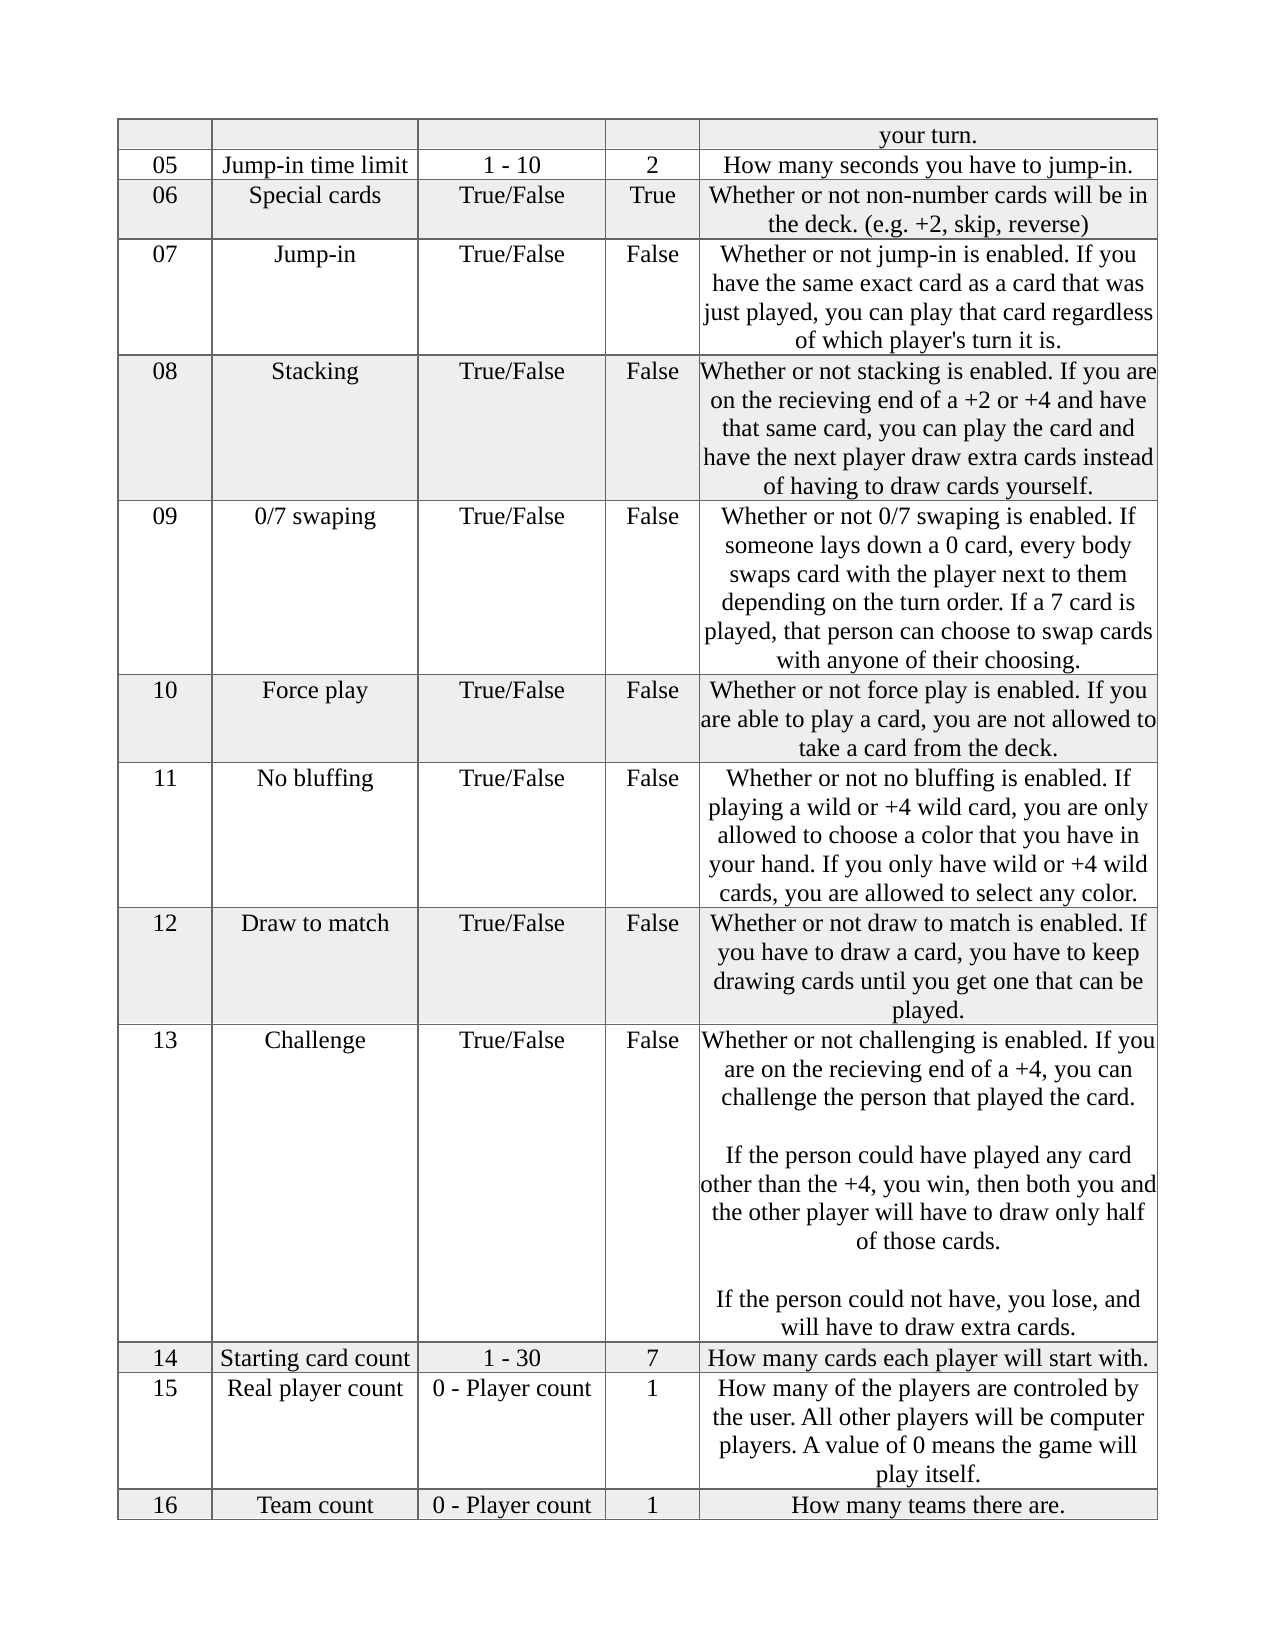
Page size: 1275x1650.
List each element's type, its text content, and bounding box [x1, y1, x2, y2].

table_cell 1 [606, 1373, 699, 1488]
table_cell False [606, 501, 699, 674]
table_cell False [606, 908, 699, 1023]
table_cell [213, 120, 417, 148]
table_cell [606, 120, 699, 148]
table_cell 0 - Player count [419, 1490, 605, 1518]
table_cell 06 [119, 180, 211, 238]
table_cell Team count [213, 1490, 417, 1518]
table_cell [119, 120, 211, 148]
table_cell Whether or not 0/7 swaping is enabled. If someone lays down a 0 card, every body swaps card with the player next to them depending on the turn order. If a 7 card is played, that person can choose to swap cards with anyone of their choosing. [700, 501, 1157, 674]
table_cell 05 [119, 150, 211, 179]
table_cell Whether or not jump-in is enabled. If you have the same exact card as a card that was just played, you can play that card regardless of which player's turn it is. [700, 240, 1157, 354]
table_cell 0/7 swaping [213, 501, 417, 674]
table_cell How many seconds you have to jump-in. [700, 150, 1157, 179]
table_cell Real player count [213, 1373, 417, 1488]
table_cell your turn. [700, 120, 1157, 148]
table_cell True [606, 180, 699, 238]
table_cell Whether or not draw to match is enabled. If you have to draw a card, you have to keep drawing cards until you get one that can be played. [700, 908, 1157, 1023]
table_cell 13 [119, 1025, 211, 1341]
table_cell 16 [119, 1490, 211, 1518]
table_cell True/False [419, 180, 605, 238]
table_cell 12 [119, 908, 211, 1023]
table_cell False [606, 356, 699, 500]
table_cell Whether or not force play is enabled. If you are able to play a card, you are not allowed to take a card from the deck. [700, 675, 1157, 762]
table_cell 15 [119, 1373, 211, 1488]
table_cell Whether or not no bluffing is enabled. If playing a wild or +4 wild card, you are only allowed to choose a color that you have in your hand. If you only have wild or +4 wild cards, you are allowed to select any color. [700, 763, 1157, 907]
table_cell True/False [419, 763, 605, 907]
table_cell True/False [419, 240, 605, 354]
table_cell 14 [119, 1343, 211, 1372]
table_cell Whether or not challenging is enabled. If you are on the recieving end of a +4, you can challenge the person that played the card. If the person could have played any card other than the +4, you win, then both you and the other player will have to draw only half of those cards. If the person could not have, you lose, and will have to draw extra cards. [700, 1025, 1157, 1341]
table_cell 2 [606, 150, 699, 179]
table_cell True/False [419, 675, 605, 762]
table_cell 10 [119, 675, 211, 762]
table_cell 09 [119, 501, 211, 674]
table_cell True/False [419, 356, 605, 500]
table_cell Whether or not stacking is enabled. If you are on the recieving end of a +2 or +4 and have that same card, you can play the card and have the next player draw extra cards instead of having to draw cards yourself. [700, 356, 1157, 500]
table_cell How many of the players are controled by the user. All other players will be computer players. A value of 0 means the game will play itself. [700, 1373, 1157, 1488]
table_cell 08 [119, 356, 211, 500]
table_cell True/False [419, 501, 605, 674]
table_cell 7 [606, 1343, 699, 1372]
table_cell Draw to match [213, 908, 417, 1023]
table_cell 1 [606, 1490, 699, 1518]
table_cell False [606, 763, 699, 907]
table_cell False [606, 240, 699, 354]
table_cell Stacking [213, 356, 417, 500]
table_cell Special cards [213, 180, 417, 238]
table_cell 11 [119, 763, 211, 907]
table_cell Whether or not non-number cards will be in the deck. (e.g. +2, skip, reverse) [700, 180, 1157, 238]
table_cell 07 [119, 240, 211, 354]
table_cell No bluffing [213, 763, 417, 907]
table_cell False [606, 675, 699, 762]
table_cell True/False [419, 1025, 605, 1341]
table_cell Starting card count [213, 1343, 417, 1372]
table_cell Force play [213, 675, 417, 762]
table_cell How many teams there are. [700, 1490, 1157, 1518]
table_cell 1 - 10 [419, 150, 605, 179]
table_cell 0 - Player count [419, 1373, 605, 1488]
table_cell True/False [419, 908, 605, 1023]
table_cell Jump-in [213, 240, 417, 354]
table_cell 1 - 30 [419, 1343, 605, 1372]
table_cell Jump-in time limit [213, 150, 417, 179]
table_cell Challenge [213, 1025, 417, 1341]
table_cell [419, 120, 605, 148]
table_cell How many cards each player will start with. [700, 1343, 1157, 1372]
table_cell False [606, 1025, 699, 1341]
